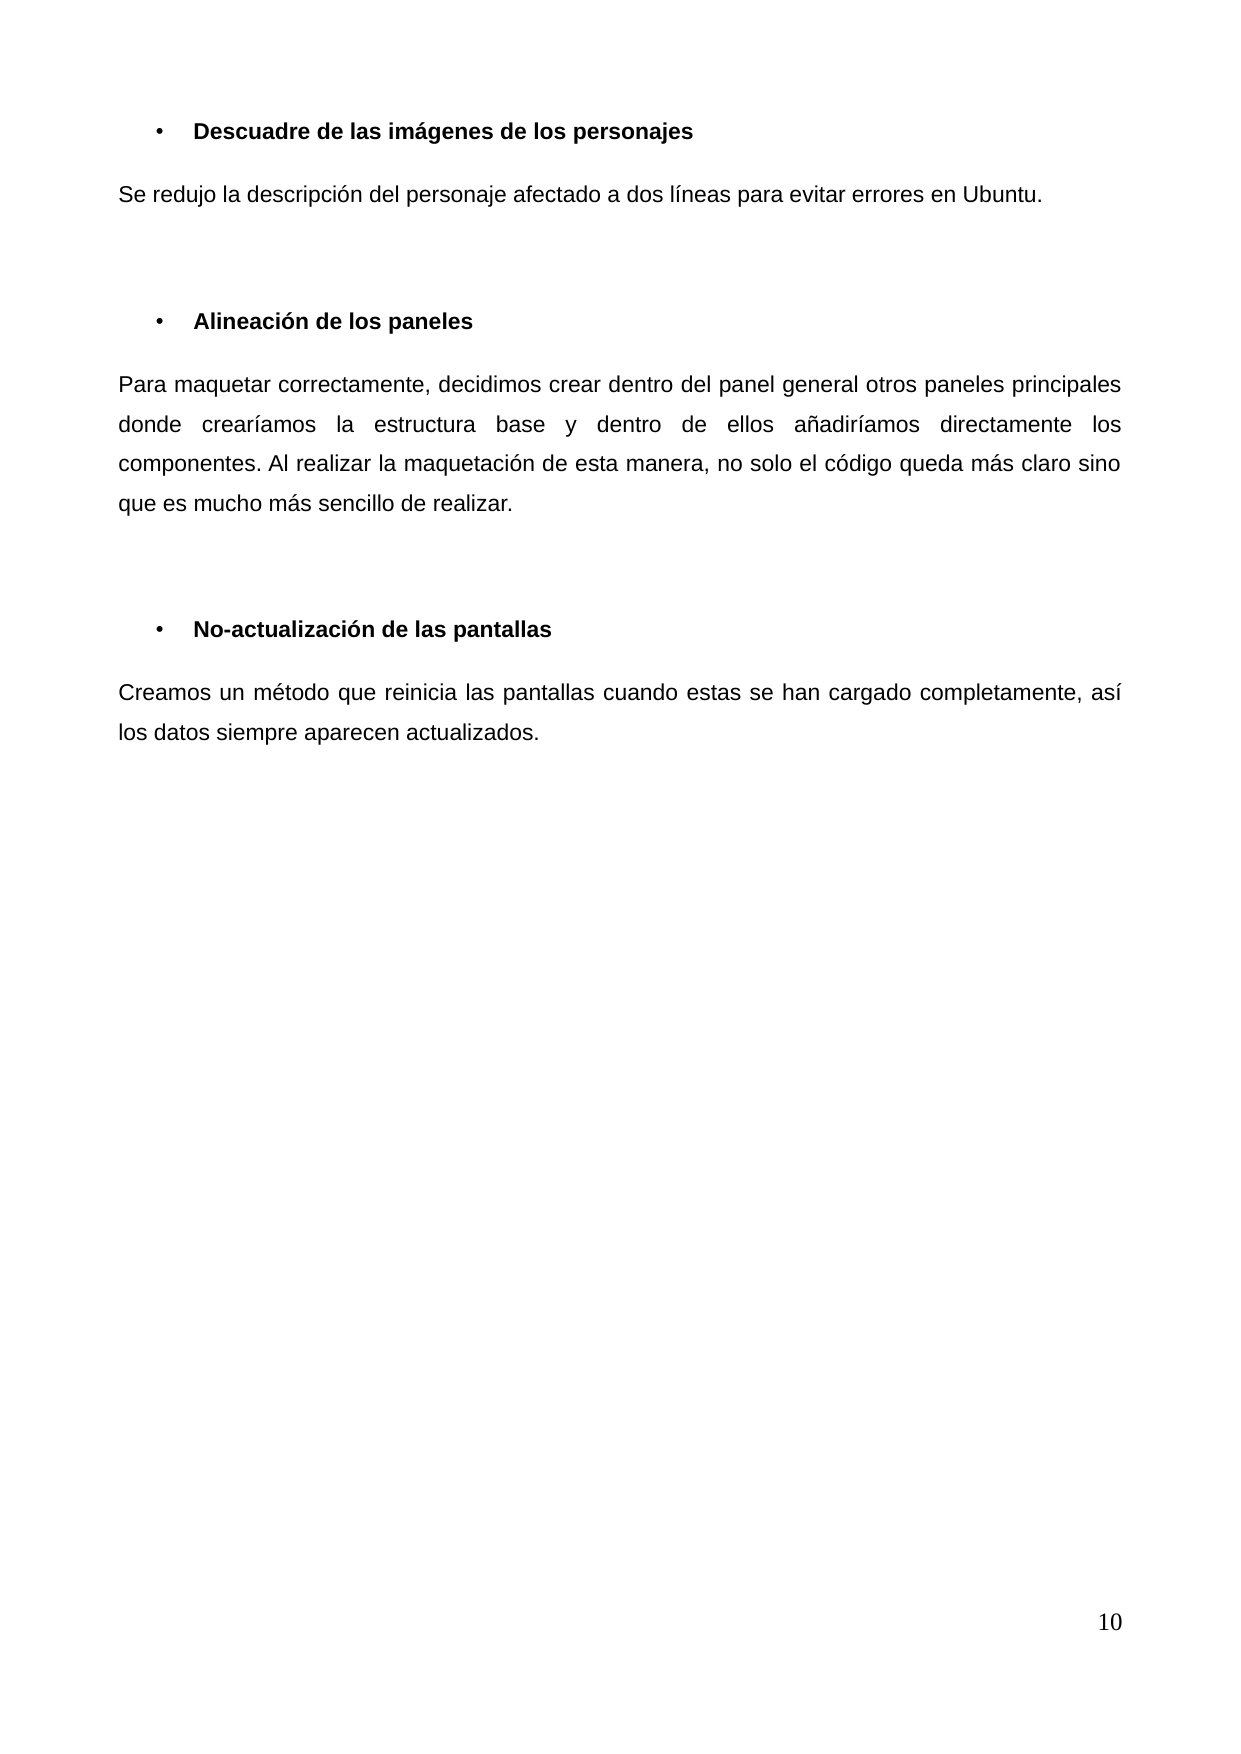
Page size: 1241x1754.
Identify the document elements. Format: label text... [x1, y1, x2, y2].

text Para maquetar correctamente, decidimos crear dentro del panel general otros paneles principales donde crearíamos la estructura base y dentro de ellos añadiríamos directamente los componentes. Al realizar la maquetación de esta manera, no solo el código queda más claro sino que es mucho más sencillo de realizar. [118, 371, 1122, 516]
list Descuadre de las imágenes de los personajes [156, 118, 1122, 144]
text Creamos un método que reinicia las pantallas cuando estas se han cargado completamente, así los datos siempre aparecen actualizados. [118, 679, 1122, 745]
list No-actualización de las pantallas [156, 616, 1122, 642]
list Alineación de los paneles [156, 308, 1122, 334]
text Se redujo la descripción del personaje afectado a dos líneas para evitar errores en Ubuntu. [118, 181, 1122, 208]
